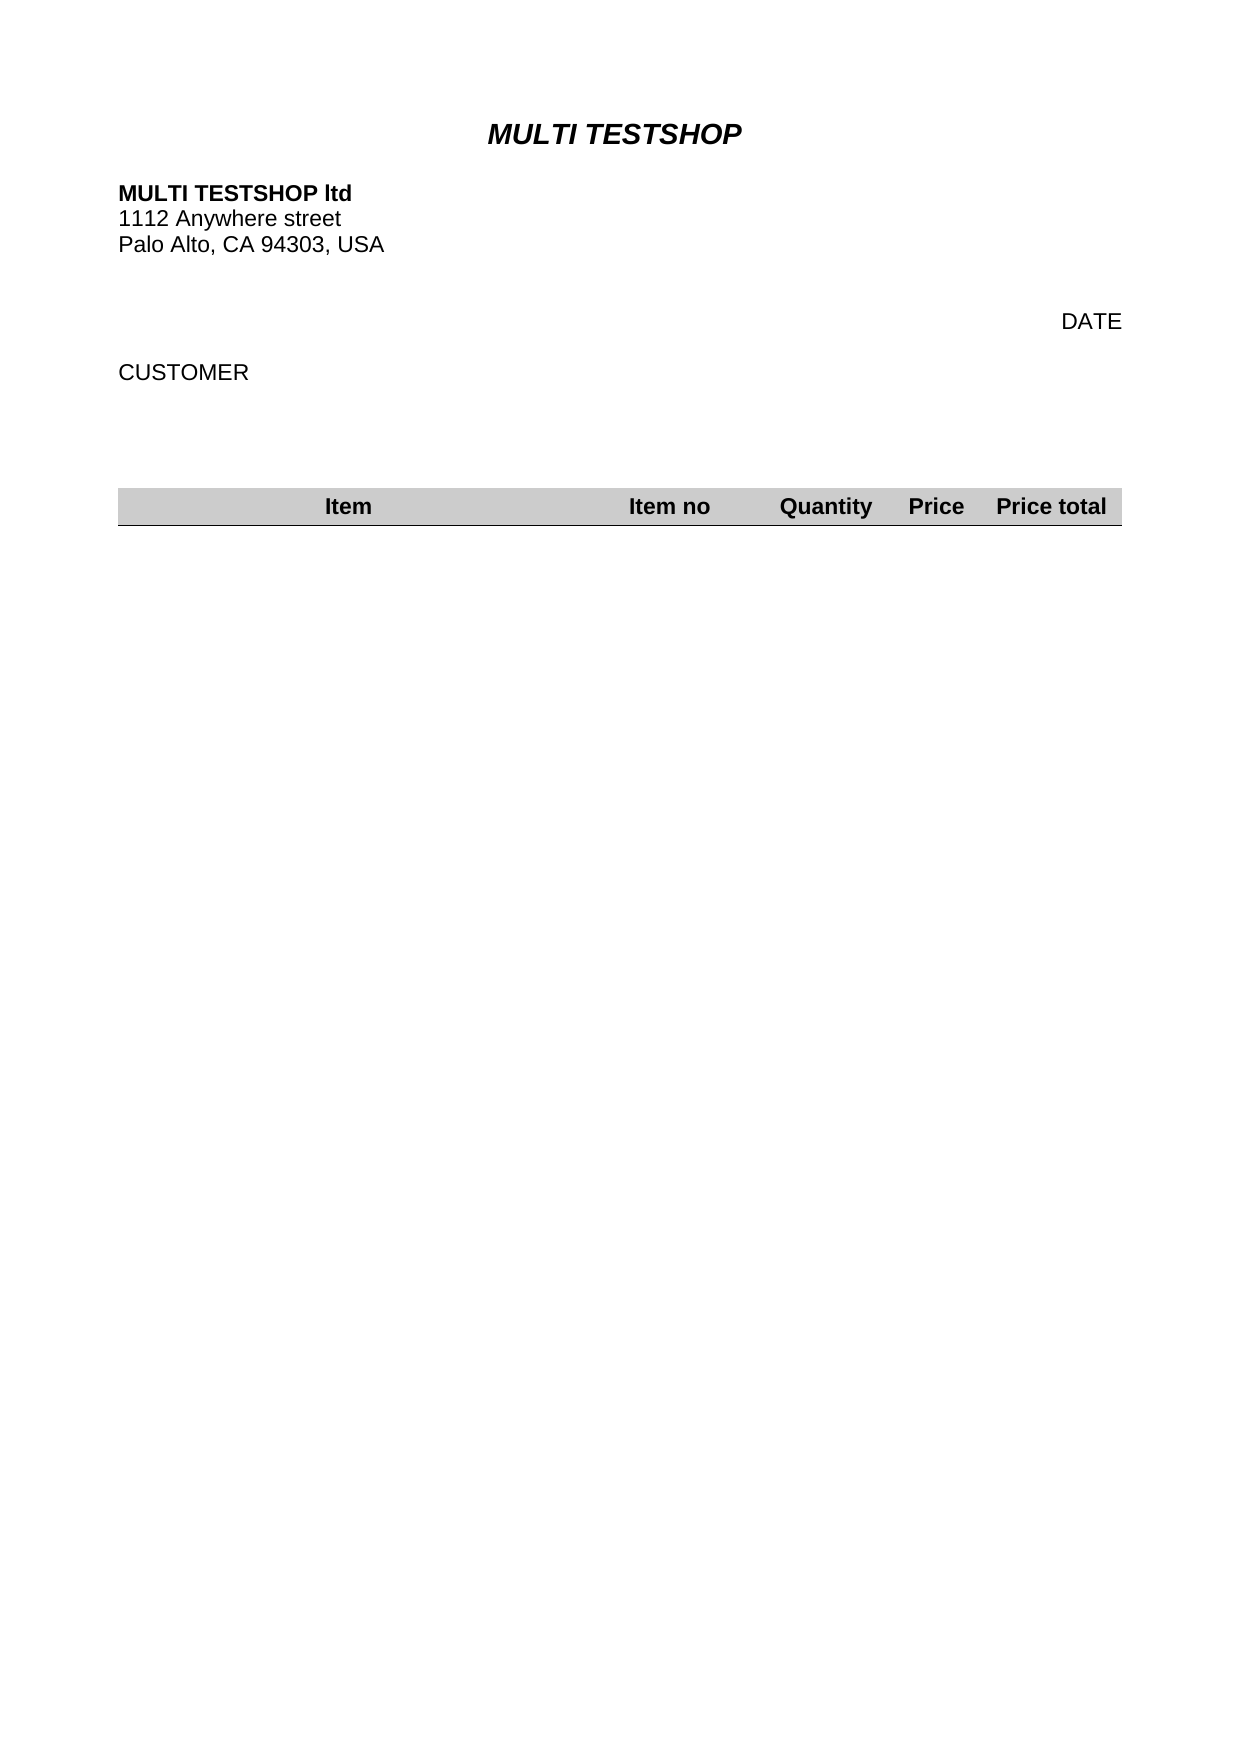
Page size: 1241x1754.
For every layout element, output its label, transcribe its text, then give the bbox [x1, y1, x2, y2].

text DATE [118, 308, 1122, 334]
text Palo Alto, CA 94303, USA [118, 231, 1122, 257]
table_header Price [892, 488, 981, 525]
text 1112 Anywhere street [118, 206, 1122, 231]
table_header Quantity [760, 488, 892, 525]
text MULTI TESTSHOP ltd [118, 180, 1122, 206]
text CUSTOMER [118, 359, 1122, 385]
table_header Price total [981, 488, 1122, 525]
table_header Item [118, 488, 579, 525]
table_header Item no [579, 488, 760, 525]
